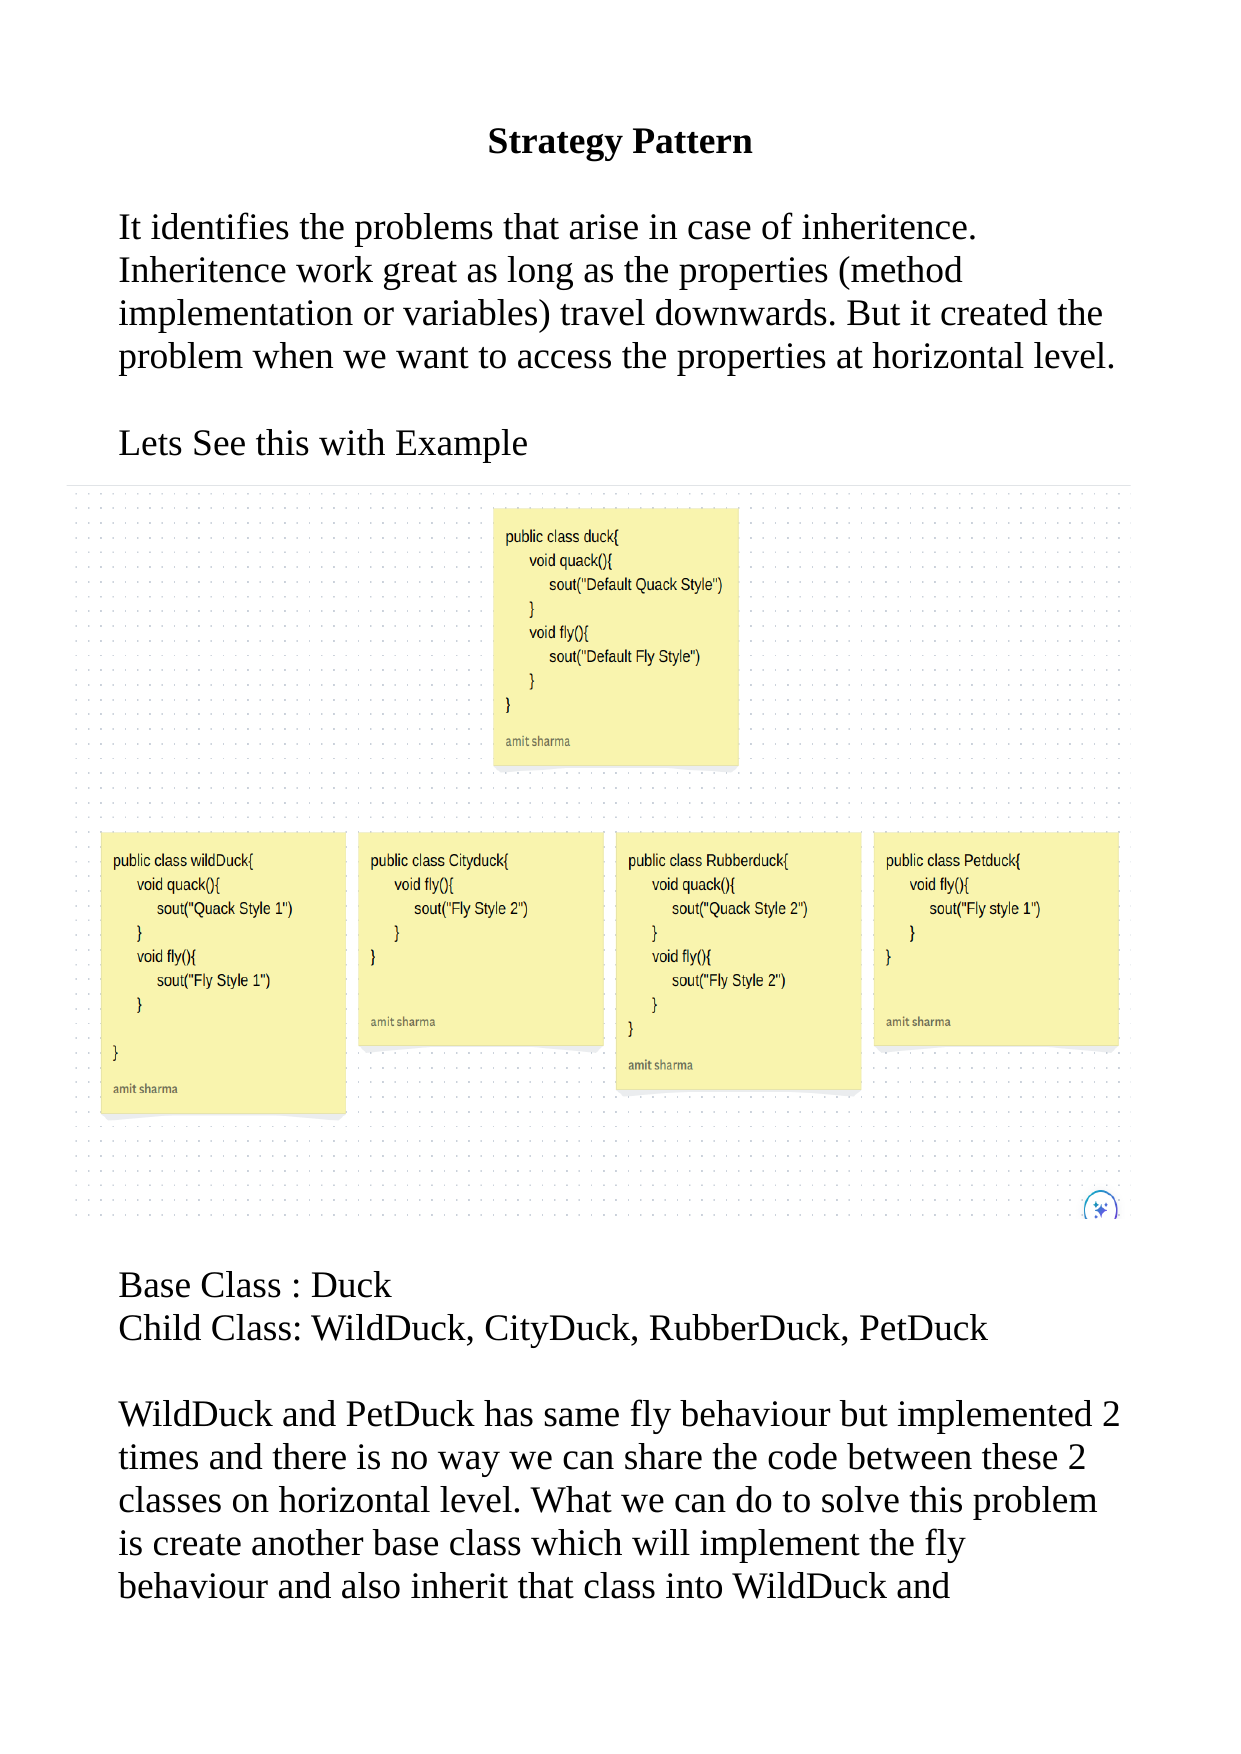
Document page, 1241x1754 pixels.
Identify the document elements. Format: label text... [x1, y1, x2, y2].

text Base Class : Duck [118, 1262, 1122, 1305]
text Lets See this with Example [118, 420, 1122, 463]
text It identifies the problems that arise in case of inheritence. Inheritence work great as long as the properties (method implementation or variables) travel downwards. But it created the problem when we want to access the properties at horizontal level. [118, 204, 1122, 377]
text Strategy Pattern [118, 118, 1122, 161]
text Child Class: WildDuck, CityDuck, RubberDuck, PetDuck [118, 1305, 1122, 1348]
picture [66, 483, 1131, 1219]
text WildDuck and PetDuck has same fly behaviour but implemented 2 times and there is no way we can share the code between these 2 classes on horizontal level. What we can do to solve this problem is create another base class which will implement the fly behaviour and also inherit that class into WildDuck and [118, 1391, 1122, 1607]
